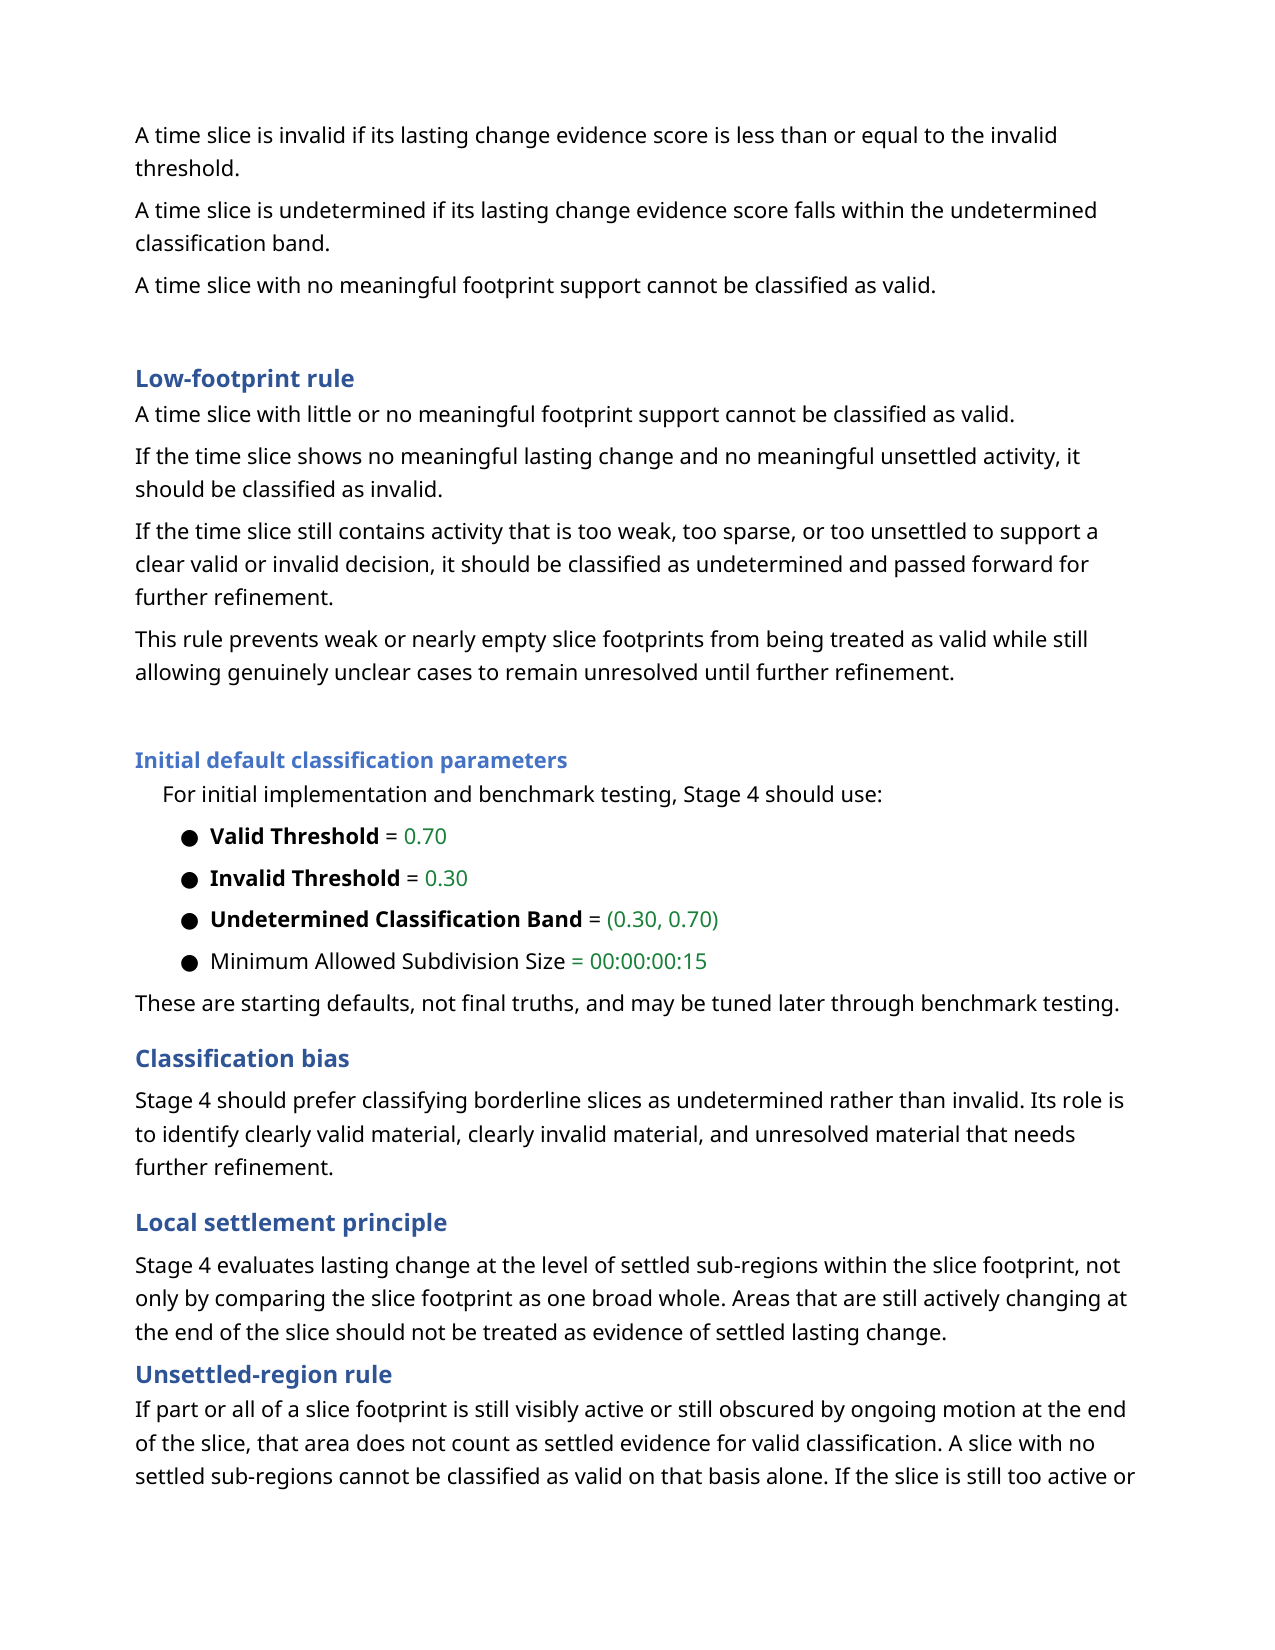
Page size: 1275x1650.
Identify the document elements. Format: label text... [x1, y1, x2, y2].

list Undetermined Classification Band = (0.30, 0.70) [180, 904, 1140, 934]
text A time slice is invalid if its lasting change evidence score is less than or equal to the invalid threshold. [135, 120, 1140, 183]
subtitle Initial default classification parameters [135, 745, 1140, 775]
text This rule prevents weak or nearly empty slice footprints from being treated as valid while still allowing genuinely unclear cases to remain unresolved until further refinement. [135, 624, 1140, 687]
list Valid Threshold = 0.70 [180, 821, 1140, 851]
text If the time slice still contains activity that is too weak, too sparse, or too unsettled to support a clear valid or invalid decision, it should be classified as undetermined and passed forward for further refinement. [135, 516, 1140, 612]
text Stage 4 should prefer classifying borderline slices as undetermined rather than invalid. Its role is to identify clearly valid material, clearly invalid material, and unresolved material that needs further refinement. [135, 1085, 1140, 1182]
text A time slice with no meaningful footprint support cannot be classified as valid. [135, 270, 1140, 300]
text If the time slice shows no meaningful lasting change and no meaningful unsettled activity, it should be classified as invalid. [135, 441, 1140, 504]
list Minimum Allowed Subdivision Size = 00:00:00:15 [180, 946, 1140, 976]
list Invalid Threshold = 0.30 [180, 863, 1140, 892]
text These are starting defaults, not final truths, and may be tuned later through benchmark testing. [135, 988, 1140, 1017]
subtitle Low-footprint rule [135, 362, 1140, 394]
text For initial implementation and benchmark testing, Stage 4 should use: [162, 779, 1140, 809]
subtitle Local settlement principle [135, 1206, 1140, 1239]
text A time slice is undetermined if its lasting change evidence score falls within the undetermined classification band. [135, 195, 1140, 258]
subtitle Classification bias [135, 1042, 1140, 1074]
text Unsettled-region rule If part or all of a slice footprint is still visibly active or still obscured by ongoing motion at the end of the slice, that area does not count as settled evidence for valid classification. A slice with no settled sub-regions cannot be classified as valid on that basis alone. If the slice is still too active or [135, 1358, 1140, 1491]
text Stage 4 evaluates lasting change at the level of settled sub-regions within the slice footprint, not only by comparing the slice footprint as one broad whole. Areas that are still actively changing at the end of the slice should not be treated as evidence of settled lasting change. [135, 1250, 1140, 1346]
text A time slice with little or no meaningful footprint support cannot be classified as valid. [135, 399, 1140, 429]
